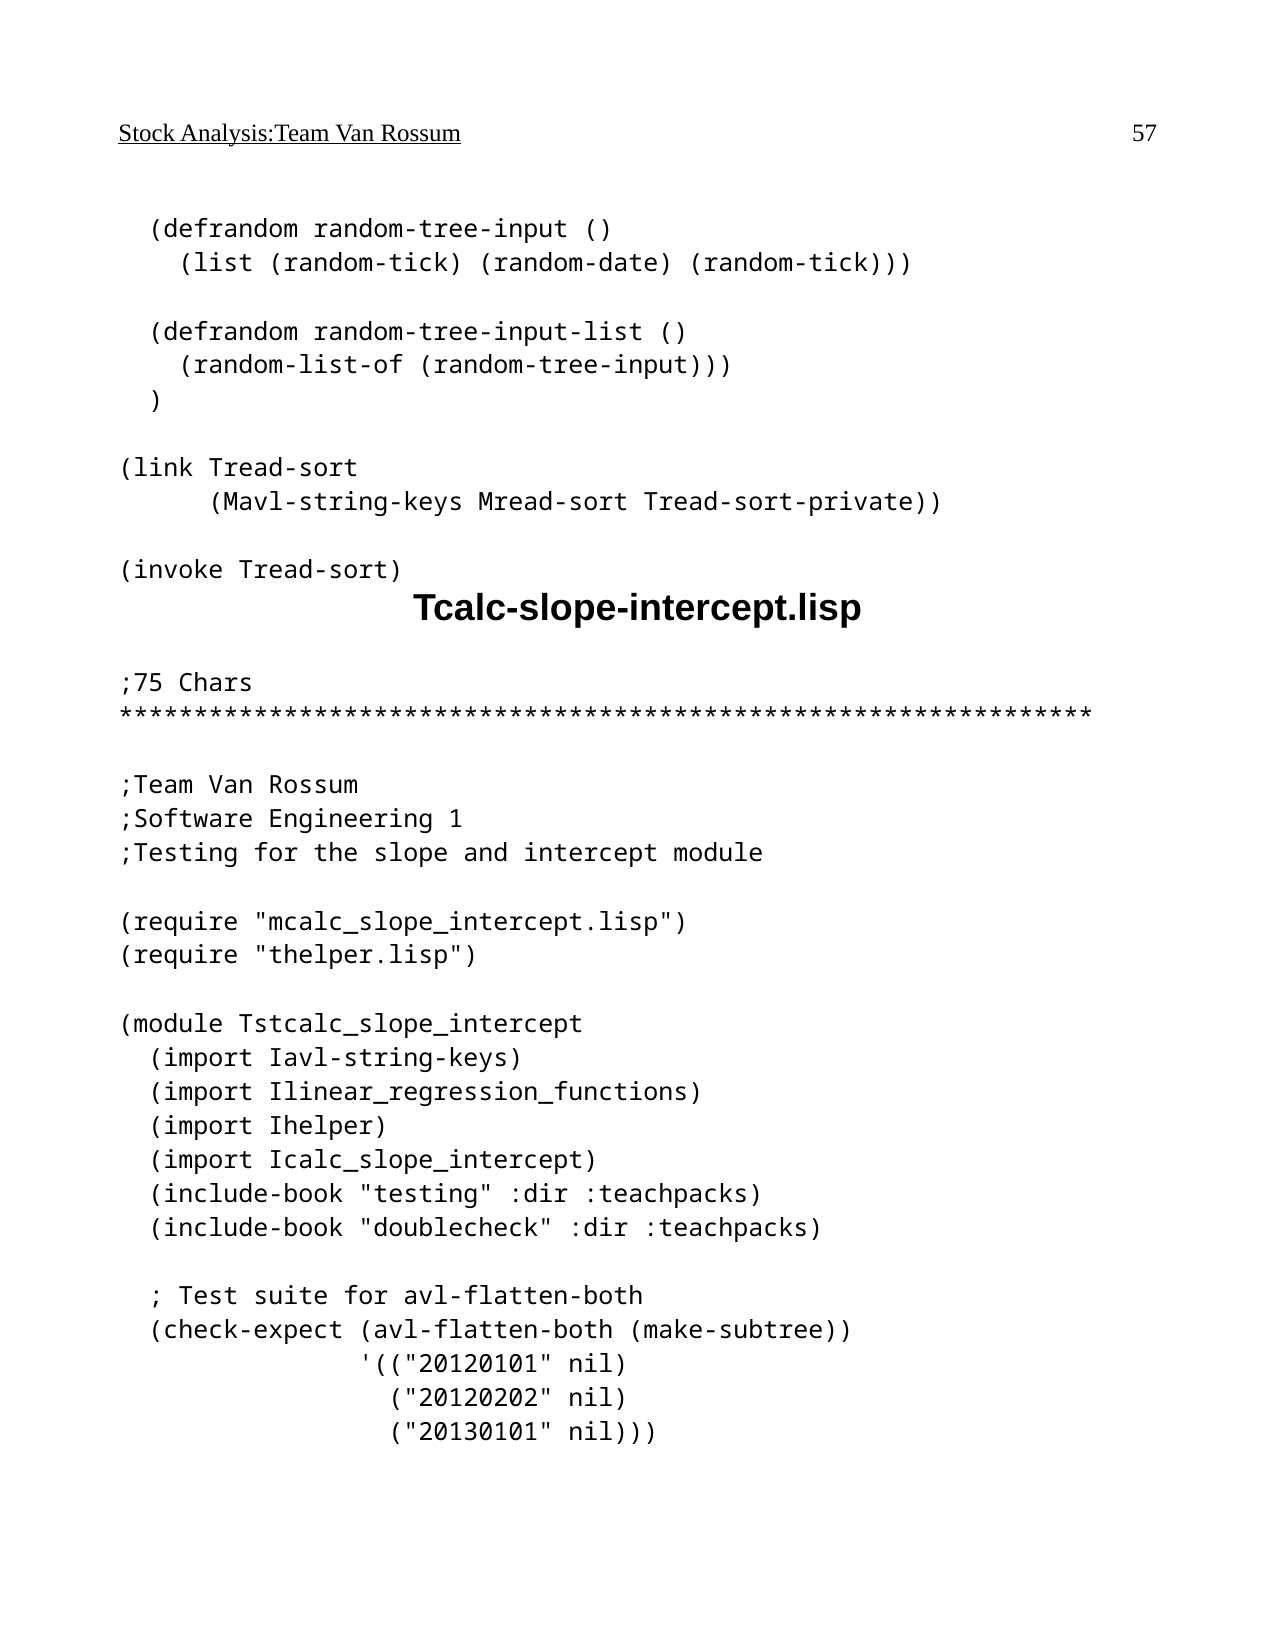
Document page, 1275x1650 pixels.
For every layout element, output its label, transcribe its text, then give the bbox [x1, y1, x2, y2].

text (require "mcalc_slope_intercept.lisp") [118, 903, 1157, 937]
text (module Tstcalc_slope_intercept [118, 1005, 1157, 1039]
text (link Tread-sort [118, 449, 1157, 483]
text (import Iavl-string-keys) [118, 1039, 1157, 1073]
text ) [118, 381, 1157, 415]
text (include-book "doublecheck" :dir :teachpacks) [118, 1210, 1157, 1244]
text (check-expect (avl-flatten-both (make-subtree)) [118, 1312, 1157, 1346]
text (Mavl-string-keys Mread-sort Tread-sort-private)) [118, 483, 1157, 517]
text (defrandom random-tree-input () [118, 211, 1157, 245]
text ("20120202" nil) [118, 1380, 1157, 1414]
text Tcalc-slope-intercept.lisp [118, 586, 1157, 629]
text (invoke Tread-sort) [118, 552, 1157, 586]
text ;Software Engineering 1 [118, 801, 1157, 835]
text (import Ilinear_regression_functions) [118, 1073, 1157, 1107]
text (import Icalc_slope_intercept) [118, 1142, 1157, 1176]
text ; Test suite for avl-flatten-both [118, 1278, 1157, 1312]
text ;Testing for the slope and intercept module [118, 835, 1157, 869]
text ("20130101" nil))) [118, 1414, 1157, 1448]
text (include-book "testing" :dir :teachpacks) [118, 1176, 1157, 1210]
text '(("20120101" nil) [118, 1346, 1157, 1380]
text (list (random-tick) (random-date) (random-tick))) [118, 245, 1157, 279]
text (require "thelper.lisp") [118, 937, 1157, 971]
text (import Ihelper) [118, 1107, 1157, 1142]
text ;75 Chars ***************************************************************** [118, 665, 1157, 733]
text ;Team Van Rossum [118, 767, 1157, 801]
text (random-list-of (random-tree-input))) [118, 347, 1157, 381]
text (defrandom random-tree-input-list () [118, 313, 1157, 347]
